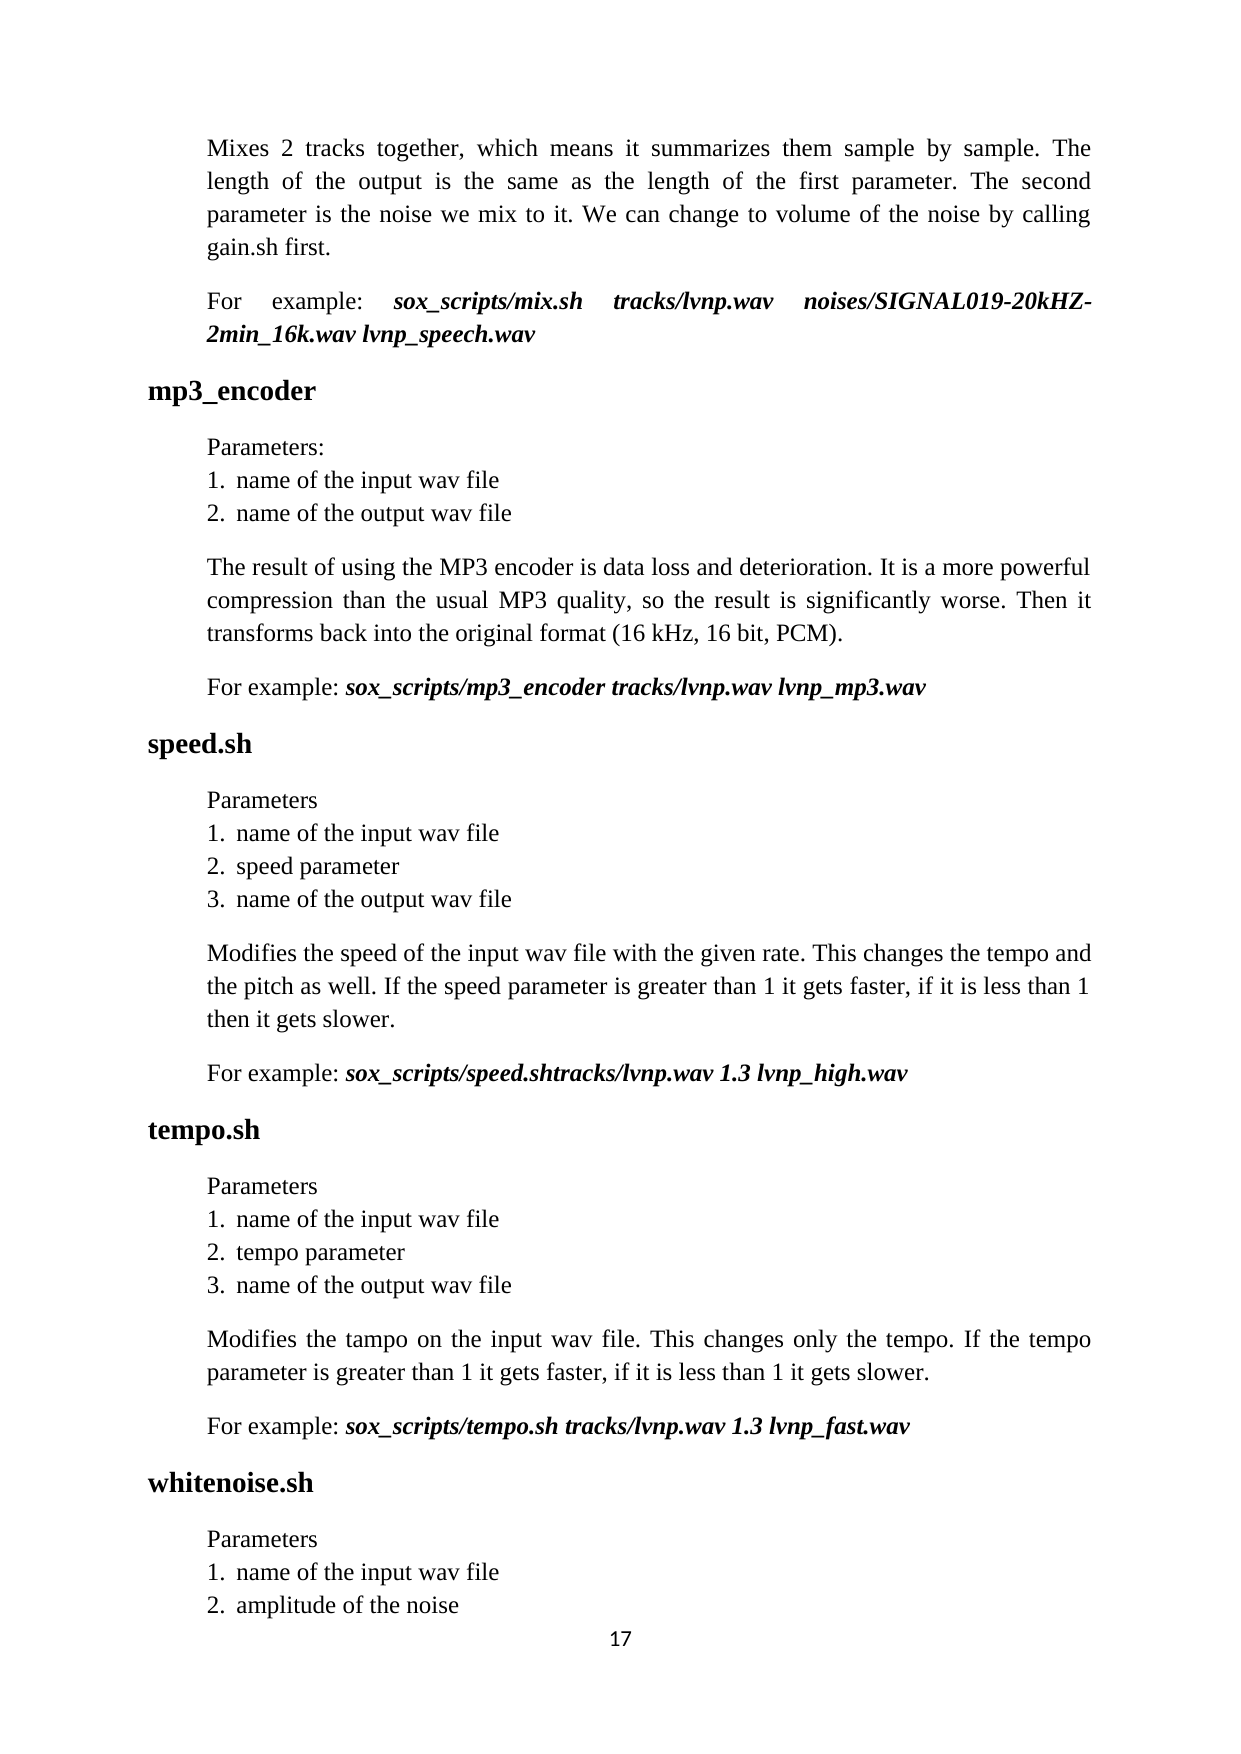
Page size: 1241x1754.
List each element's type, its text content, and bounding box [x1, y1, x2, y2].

text speed.sh [148, 726, 1093, 759]
list name of the input wav file [207, 1557, 1093, 1586]
text Mixes 2 tracks together, which means it summarizes them sample by sample. The length of the output is the same as the length of the first parameter. The second parameter is the noise we mix to it. We can change to volume of the noise by calling gain.sh first. [207, 133, 1093, 261]
text Modifies the speed of the input wav file with the given rate. This changes the tempo and the pitch as well. If the speed parameter is greater than 1 it gets faster, if it is less than 1 then it gets slower. [207, 938, 1093, 1033]
list name of the input wav file [207, 818, 1093, 847]
text Parameters: [148, 432, 1093, 461]
text Parameters [148, 785, 1093, 814]
text For example: sox_scripts/mix.sh tracks/lvnp.wav noises/SIGNAL019-20kHZ-2min_16k.wav lvnp_speech.wav [207, 286, 1093, 348]
text The result of using the MP3 encoder is data loss and deterioration. It is a more powerful compression than the usual MP3 quality, so the result is significantly worse. Then it transforms back into the original format (16 kHz, 16 bit, PCM). [207, 552, 1093, 647]
text For example: sox_scripts/tempo.sh tracks/lvnp.wav 1.3 lvnp_fast.wav [207, 1411, 1093, 1440]
list tempo parameter [207, 1237, 1093, 1266]
text Parameters [148, 1524, 1093, 1553]
list name of the output wav file [207, 498, 1093, 527]
list speed parameter [207, 851, 1093, 880]
text Modifies the tampo on the input wav file. This changes only the tempo. If the tempo parameter is greater than 1 it gets faster, if it is less than 1 it gets slower. [207, 1324, 1093, 1386]
text whitenoise.sh [148, 1465, 1093, 1498]
text For example: sox_scripts/mp3_encoder tracks/lvnp.wav lvnp_mp3.wav [207, 672, 1093, 701]
list name of the input wav file [207, 465, 1093, 494]
text mp3_encoder [148, 373, 1093, 406]
list name of the output wav file [207, 1270, 1093, 1299]
text For example: sox_scripts/speed.shtracks/lvnp.wav 1.3 lvnp_high.wav [207, 1058, 1093, 1087]
list name of the input wav file [207, 1204, 1093, 1233]
text Parameters [148, 1171, 1093, 1200]
list name of the output wav file [207, 884, 1093, 913]
list amplitude of the noise [207, 1590, 1093, 1619]
text tempo.sh [148, 1112, 1093, 1145]
